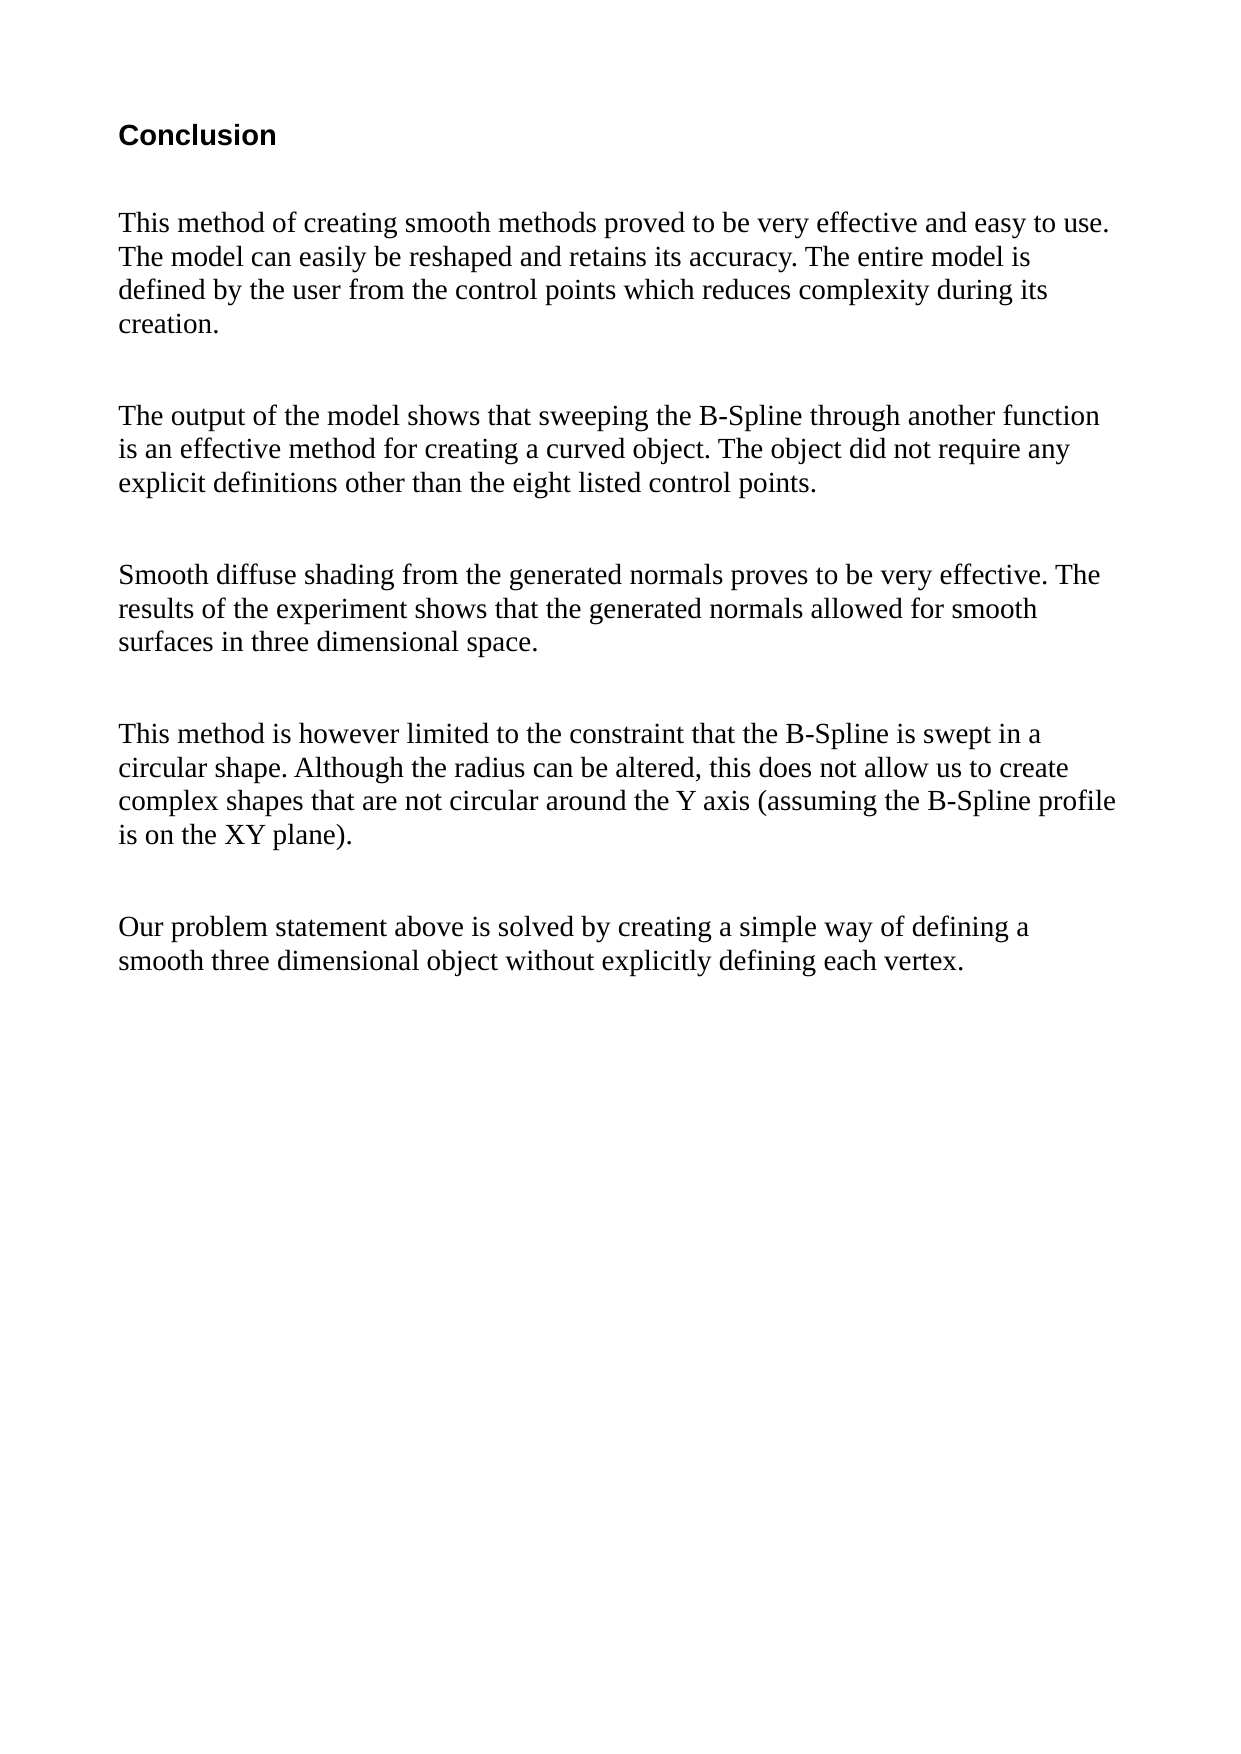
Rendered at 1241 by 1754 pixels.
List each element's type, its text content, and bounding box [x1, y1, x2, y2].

text Smooth diffuse shading from the generated normals proves to be very effective. The results of the experiment shows that the generated normals allowed for smooth surfaces in three dimensional space. [118, 557, 1122, 658]
subtitle Conclusion [118, 118, 1122, 152]
text This method of creating smooth methods proved to be very effective and easy to use. The model can easily be reshaped and retains its accuracy. The entire model is defined by the user from the control points which reduces complexity during its creation. [118, 205, 1122, 339]
text Our problem statement above is solved by creating a simple way of defining a smooth three dimensional object without explicitly defining each vertex. [118, 909, 1122, 976]
text The output of the model shows that sweeping the B-Spline through another function is an effective method for creating a curved object. The object did not require any explicit definitions other than the eight listed control points. [118, 398, 1122, 499]
text This method is however limited to the constraint that the B-Spline is swept in a circular shape. Although the radius can be altered, this does not allow us to create complex shapes that are not circular around the Y axis (assuming the B-Spline profile is on the XY plane). [118, 716, 1122, 851]
